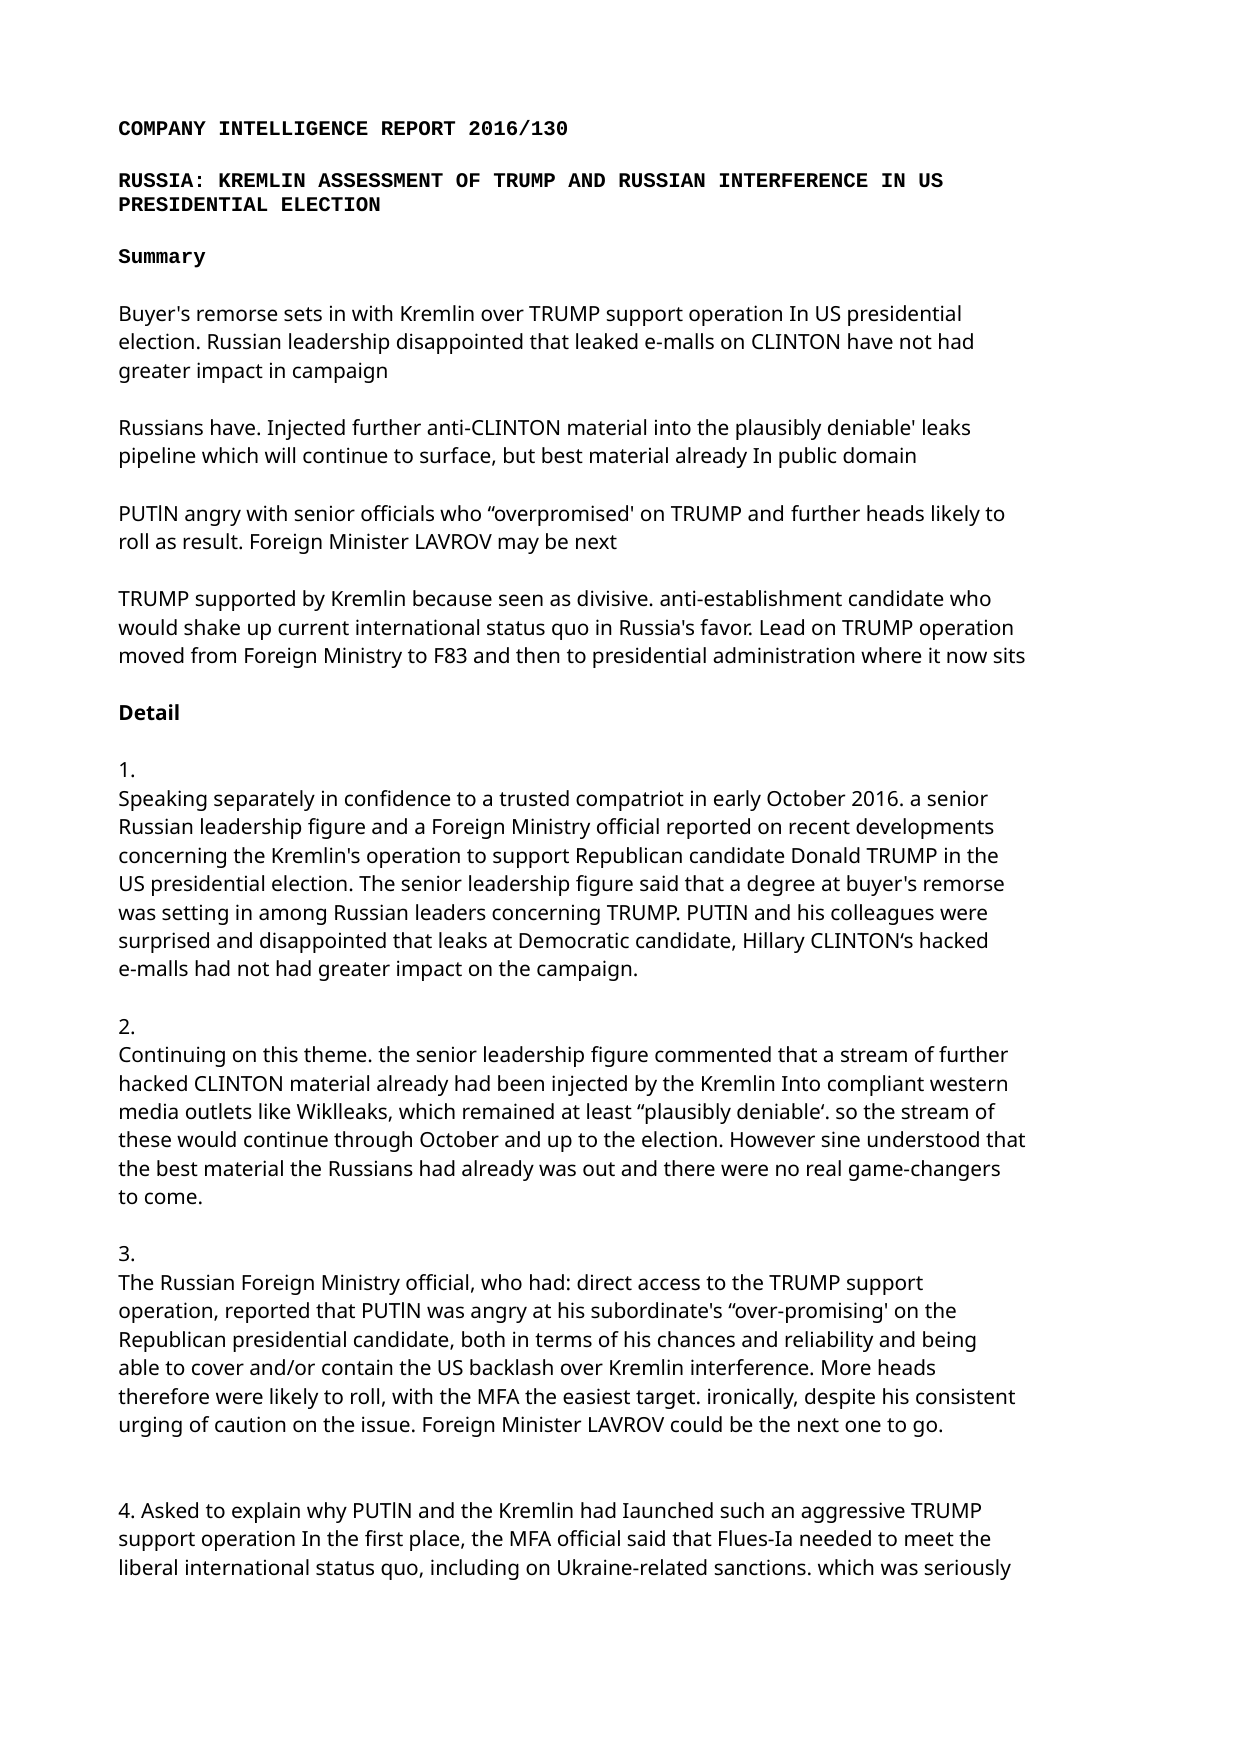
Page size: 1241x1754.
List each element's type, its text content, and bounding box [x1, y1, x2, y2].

text Republican presidential candidate, both in terms of his chances and reliability and being [118, 1325, 1122, 1353]
text election. Russian leadership disappointed that leaked e-malls on CLINTON have not had [118, 327, 1122, 356]
text TRUMP supported by Kremlin because seen as divisive. anti-establishment candidate who [118, 584, 1122, 613]
text RUSSIA: KREMLIN ASSESSMENT OF TRUMP AND RUSSIAN INTERFERENCE IN US [118, 171, 1122, 194]
text Speaking separately in conﬁdence to a trusted compatriot in early October 2016. a senior [118, 784, 1122, 812]
text COMPANY INTELLIGENCE REPORT 2016/130 [118, 118, 1122, 142]
text liberal international status quo, including on Ukraine-related sanctions. which was seriously [118, 1553, 1122, 1581]
text e-malls had not had greater impact on the campaign. [118, 954, 1122, 983]
text Buyer's remorse sets in with Kremlin over TRUMP support operation In US presidential [118, 299, 1122, 327]
text hacked CLINTON material already had been injected by the Kremlin Into compliant western [118, 1069, 1122, 1097]
text 4. Asked to explain why PUTlN and the Kremlin had Iaunched such an aggressive TRUMP [118, 1496, 1122, 1524]
text PRESIDENTIAL ELECTION [118, 194, 1122, 218]
text support operation In the ﬁrst place, the MFA official said that Flues-Ia needed to meet the [118, 1524, 1122, 1553]
text able to cover and/or contain the US backlash over Kremlin interference. More heads [118, 1353, 1122, 1382]
text was setting in among Russian leaders concerning TRUMP. PUTIN and his colleagues were [118, 898, 1122, 926]
text the best material the Russians had already was out and there were no real game-changers [118, 1154, 1122, 1182]
text The Russian Foreign Ministry official, who had: direct access to the TRUMP support [118, 1268, 1122, 1296]
text US presidential election. The senior leadership figure said that a degree at buyer's remorse [118, 869, 1122, 898]
text Detail [118, 698, 1122, 727]
text operation, reported that PUTlN was angry at his subordinate's “over-promising' on the [118, 1296, 1122, 1325]
text these would continue through October and up to the election. However sine understood that [118, 1126, 1122, 1154]
text Russian leadership ﬁgure and a Foreign Ministry official reported on recent developments [118, 812, 1122, 841]
text would shake up current international status quo in Russia's favor. Lead on TRUMP operation [118, 613, 1122, 641]
text pipeline which will continue to surface, but best material already In public domain [118, 441, 1122, 470]
text Continuing on this theme. the senior leadership figure commented that a stream of further [118, 1040, 1122, 1069]
text Russians have. Injected further anti-CLINTON material into the plausibly deniable' leaks [118, 413, 1122, 441]
text greater impact in campaign [118, 356, 1122, 384]
text roll as result. Foreign Minister LAVROV may be next [118, 527, 1122, 556]
text 2. [118, 1012, 1122, 1040]
text therefore were likely to roll, with the MFA the easiest target. ironically, despite his consistent [118, 1382, 1122, 1410]
text Summary [118, 247, 1122, 270]
text media outlets like Wiklleaks, which remained at least “plausibly deniable‘. so the stream of [118, 1097, 1122, 1126]
text urging of caution on the issue. Foreign Minister LAVROV could be the next one to go. [118, 1410, 1122, 1439]
text concerning the Kremlin's operation to support Republican candidate Donald TRUMP in the [118, 841, 1122, 869]
text to come. [118, 1182, 1122, 1211]
text 1. [118, 756, 1122, 784]
text PUTlN angry with senior officials who “overpromised' on TRUMP and further heads likely to [118, 499, 1122, 527]
text surprised and disappointed that leaks at Democratic candidate, Hillary CLINTON‘s hacked [118, 926, 1122, 954]
text moved from Foreign Ministry to F83 and then to presidential administration where it now sits [118, 641, 1122, 669]
text 3. [118, 1239, 1122, 1268]
